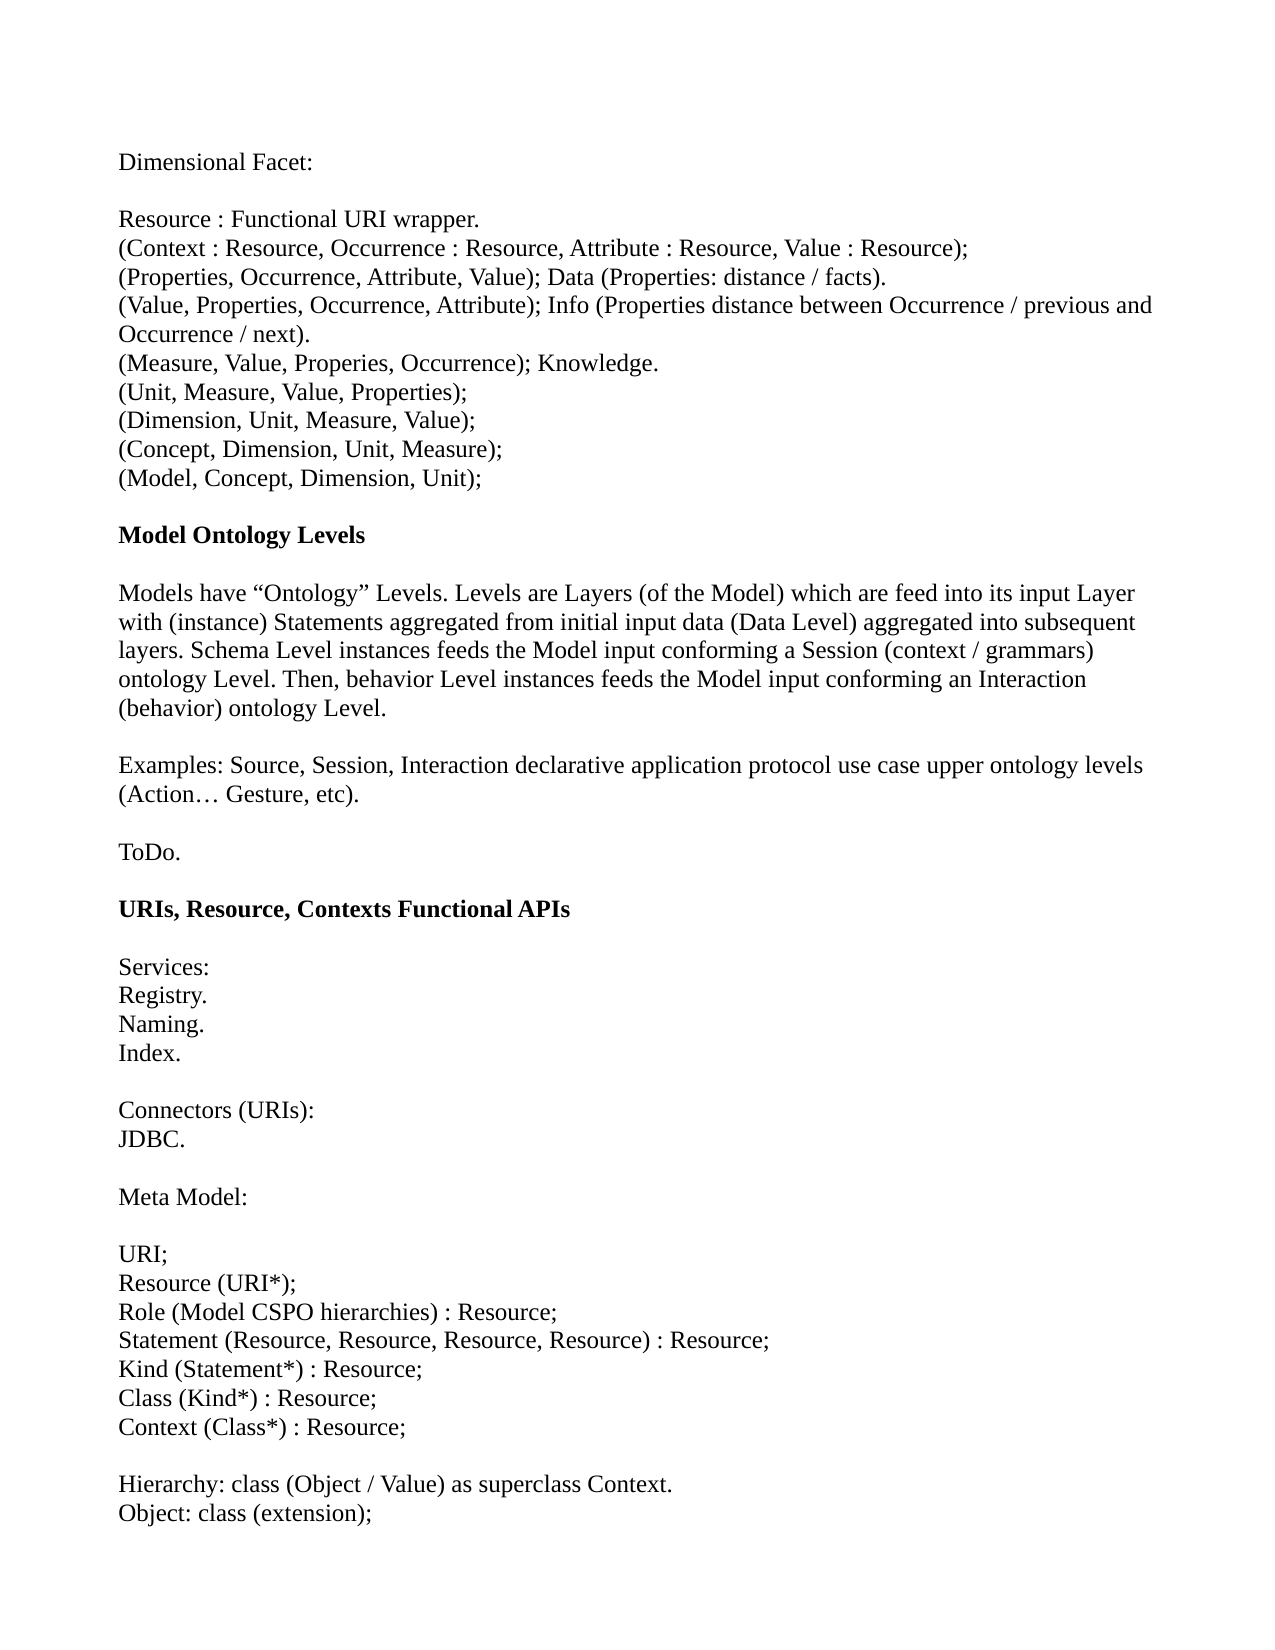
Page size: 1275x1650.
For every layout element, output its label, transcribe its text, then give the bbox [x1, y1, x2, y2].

text Kind (Statement*) : Resource; [118, 1354, 1157, 1383]
text Object: class (extension); [118, 1498, 1157, 1527]
text Meta Model: [118, 1182, 1157, 1211]
text (Value, Properties, Occurrence, Attribute); Info (Properties distance between Occurrence / previous and Occurrence / next). (Measure, Value, Properies, Occurrence); Knowledge. (Unit, Measure, Value, Properties); (Dimension, Unit, Measure, Value); (Concept, Dimension, Unit, Measure); [118, 291, 1157, 463]
text Statement (Resource, Resource, Resource, Resource) : Resource; [118, 1326, 1157, 1354]
text Dimensional Facet: [118, 147, 1157, 176]
text Model Ontology Levels [118, 521, 1157, 549]
text Hierarchy: class (Object / Value) as superclass Context. [118, 1469, 1157, 1498]
text (Properties, Occurrence, Attribute, Value); Data (Properties: distance / facts). [118, 262, 1157, 291]
text Models have “Ontology” Levels. Levels are Layers (of the Model) which are feed into its input Layer with (instance) Statements aggregated from initial input data (Data Level) aggregated into subsequent layers. Schema Level instances feeds the Model input conforming a Session (context / grammars) ontology Level. Then, behavior Level instances feeds the Model input conforming an Interaction (behavior) ontology Level. [118, 578, 1157, 722]
text Naming. [118, 1009, 1157, 1038]
text Resource : Functional URI wrapper. [118, 204, 1157, 233]
text URIs, Resource, Contexts Functional APIs [118, 894, 1157, 923]
text (Model, Concept, Dimension, Unit); [118, 463, 1157, 492]
text Role (Model CSPO hierarchies) : Resource; [118, 1297, 1157, 1326]
text (Context : Resource, Occurrence : Resource, Attribute : Resource, Value : Resource); [118, 233, 1157, 262]
text Class (Kind*) : Resource; [118, 1383, 1157, 1412]
text Connectors (URIs): [118, 1096, 1157, 1124]
text ToDo. [118, 837, 1157, 866]
text URI; [118, 1239, 1157, 1268]
text Registry. [118, 981, 1157, 1009]
text Resource (URI*); [118, 1268, 1157, 1297]
text Examples: Source, Session, Interaction declarative application protocol use case upper ontology levels (Action… Gesture, etc). [118, 751, 1157, 808]
text JDBC. [118, 1124, 1157, 1153]
text Index. [118, 1038, 1157, 1067]
text Services: [118, 952, 1157, 981]
text Context (Class*) : Resource; [118, 1412, 1157, 1441]
